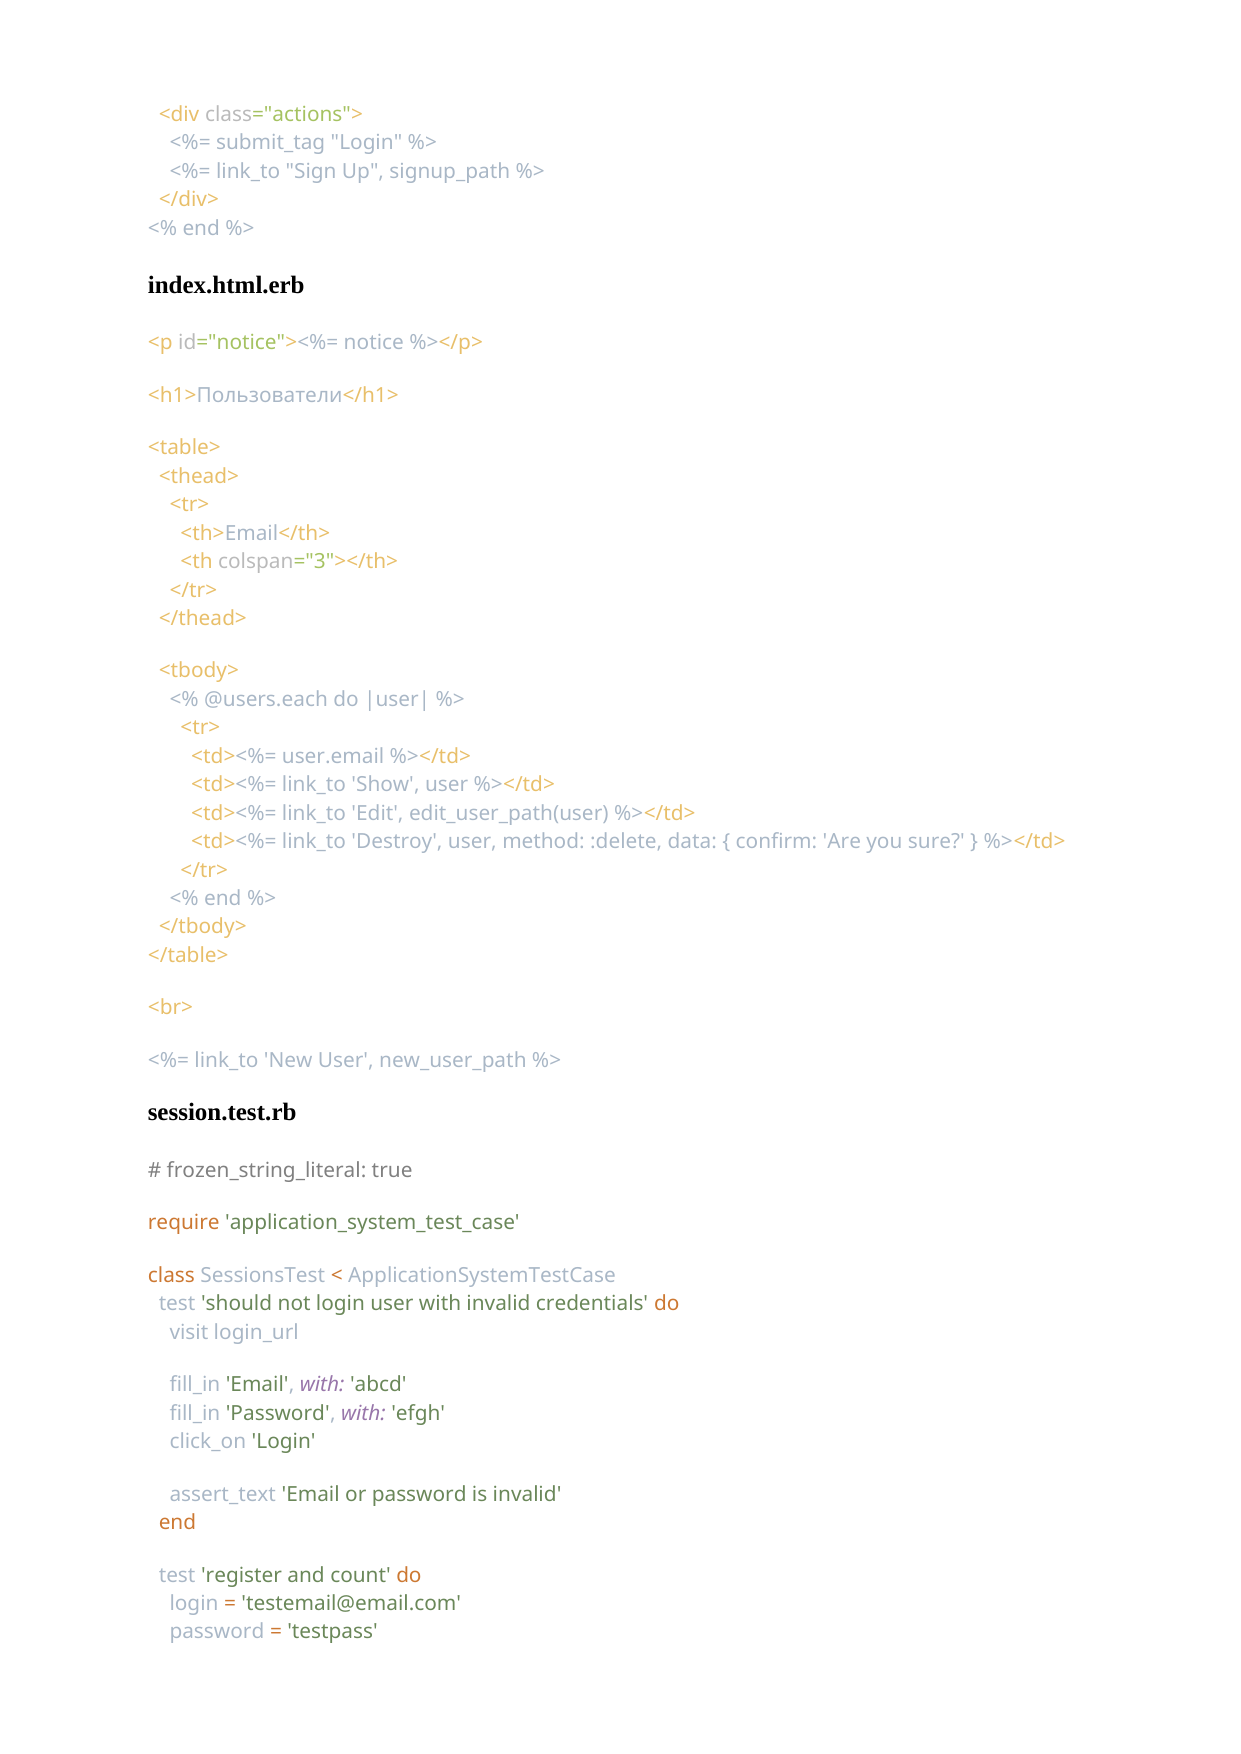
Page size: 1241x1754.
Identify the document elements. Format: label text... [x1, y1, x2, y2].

text # frozen_string_literal: true require 'application_system_test_case' class SessionsTest < ApplicationSystemTestCase test 'should not login user with invalid credentials' do visit login_url fill_in 'Email', with: 'abcd' fill_in 'Password', with: 'efgh' click_on 'Login' assert_text 'Email or password is invalid' end test 'register and count' do login = 'testemail@email.com' password = 'testpass' [148, 1155, 1181, 1645]
text <div class="actions"> <%= submit_tag "Login" %> <%= link_to "Sign Up", signup_path %> </div> <% end %> [148, 99, 1181, 241]
text index.html.erb [148, 270, 1181, 299]
text session.test.rb [148, 1097, 1181, 1126]
text <p id="notice"><%= notice %></p> <h1>Пользователи</h1> <table> <thead> <tr> <th>Email</th> <th colspan="3"></th> </tr> </thead> <tbody> <% @users.each do |user| %> <tr> <td><%= user.email %></td> <td><%= link_to 'Show', user %></td> <td><%= link_to 'Edit', edit_user_path(user) %></td> <td><%= link_to 'Destroy', user, method: :delete, data: { confirm: 'Are you sure?' } %></td> </tr> <% end %> </tbody> </table> <br> <%= link_to 'New User', new_user_path %> [148, 327, 1181, 1097]
